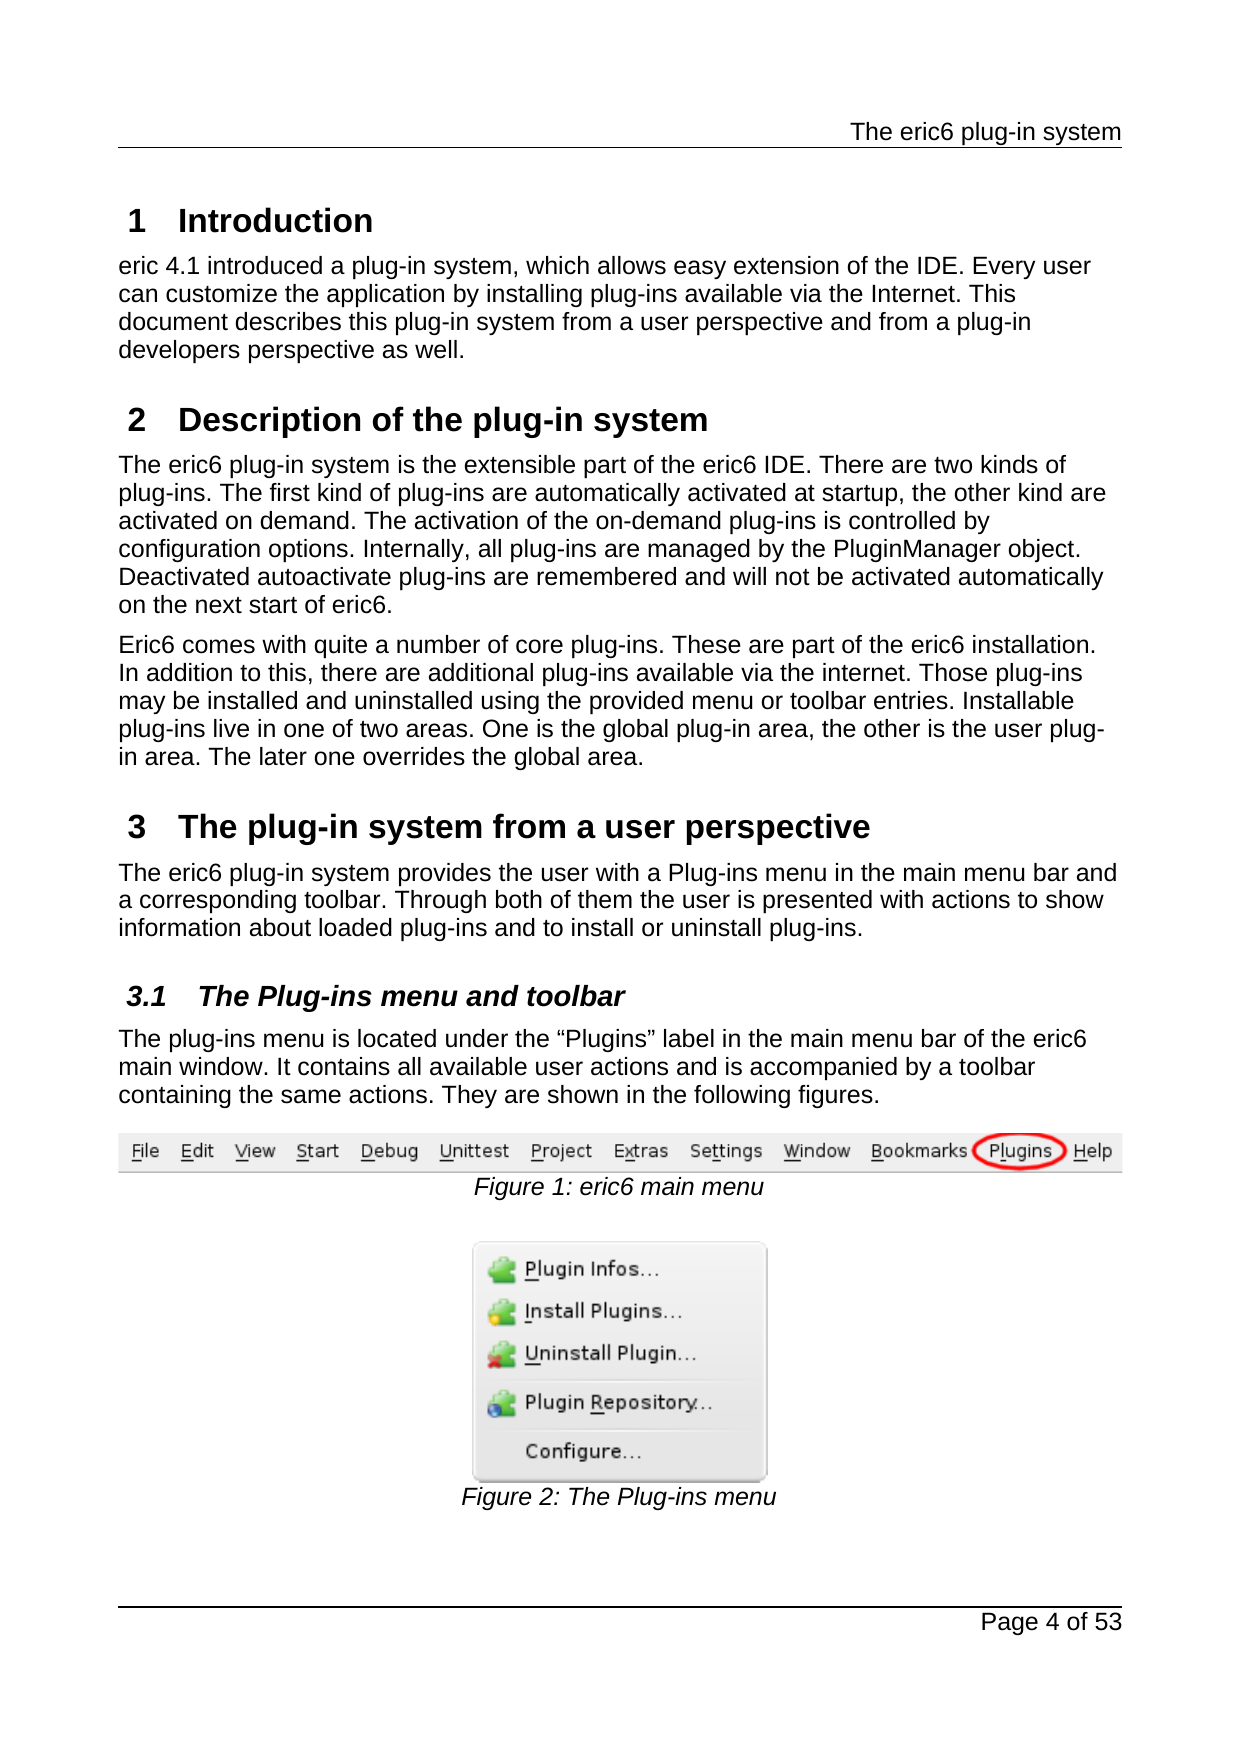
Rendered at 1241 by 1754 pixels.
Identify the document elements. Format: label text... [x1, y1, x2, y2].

text Eric6 comes with quite a number of core plug-ins. These are part of the eric6 installation. In addition to this, there are additional plug-ins available via the internet. Those plug-ins may be installed and uninstalled using the provided menu or toolbar entries. Installable plug-ins live in one of two areas. One is the global plug-in area, the other is the user plug-in area. The later one overrides the global area. [118, 631, 1122, 771]
subtitle Description of the plug-in system [118, 401, 1122, 439]
text The eric6 plug-in system is the extensible part of the eric6 IDE. There are two kinds of plug-ins. The first kind of plug-ins are automatically activated at startup, the other kind are activated on demand. The activation of the on-demand plug-ins is controlled by configuration options. Internally, all plug-ins are managed by the PluginManager object. Deactivated autoactivate plug-ins are remembered and will not be activated automatically on the next start of eric6. [118, 451, 1122, 619]
subtitle The plug-in system from a user perspective [118, 808, 1122, 846]
text The plug-ins menu is located under the “Plugins” label in the main menu bar of the eric6 main window. It contains all available user actions and is accompanied by a toolbar containing the same actions. They are shown in the following figures. [118, 1025, 1122, 1108]
subtitle The Plug-ins menu and toolbar [118, 979, 1122, 1012]
picture [472, 1241, 768, 1483]
text Figure 1: eric6 main menu [118, 1173, 1122, 1201]
text eric 4.1 introduced a plug-in system, which allows easy extension of the IDE. Every user can customize the application by installing plug-ins available via the Internet. This document describes this plug-in system from a user perspective and from a plug-in developers perspective as well. [118, 252, 1122, 364]
text The eric6 plug-in system provides the user with a Plug-ins menu in the main menu bar and a corresponding toolbar. Through both of them the user is presented with actions to show information about loaded plug-ins and to install or uninstall plug-ins. [118, 858, 1122, 942]
subtitle Introduction [118, 202, 1122, 239]
picture [118, 1133, 1123, 1173]
text Figure 2: The Plug-ins menu [440, 1254, 800, 1510]
